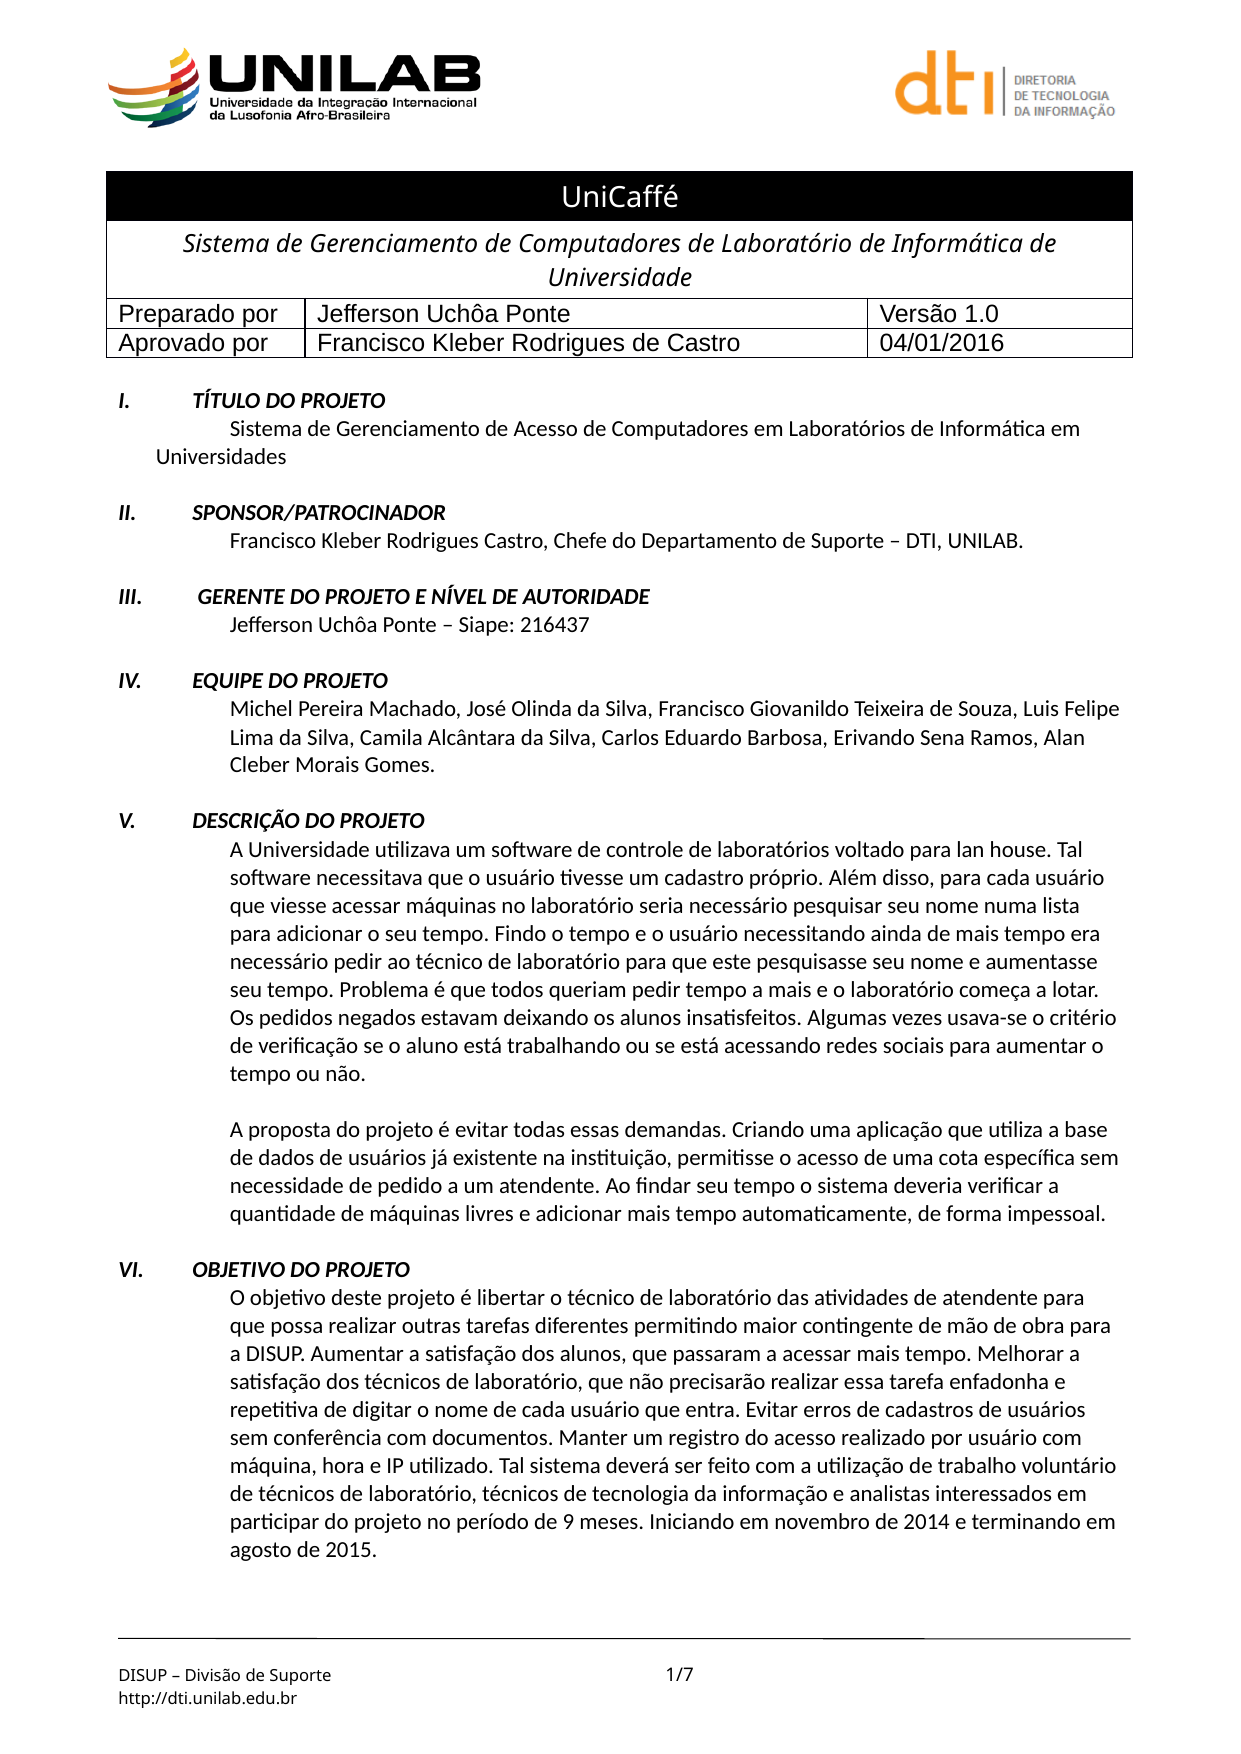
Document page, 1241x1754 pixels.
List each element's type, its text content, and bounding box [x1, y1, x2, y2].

text A Universidade utilizava um software de controle de laboratórios voltado para lan house. Tal software necessitava que o usuário tivesse um cadastro próprio. Além disso, para cada usuário que viesse acessar máquinas no laboratório seria necessário pesquisar seu nome numa lista para adicionar o seu tempo. Findo o tempo e o usuário necessitando ainda de mais tempo era necessário pedir ao técnico de laboratório para que este pesquisasse seu nome e aumentasse seu tempo. Problema é que todos queriam pedir tempo a mais e o laboratório começa a lotar. Os pedidos negados estavam deixando os alunos insatisfeitos. Algumas vezes usava-se o critério de verificação se o aluno está trabalhando ou se está acessando redes sociais para aumentar o tempo ou não. [229, 835, 1122, 1087]
picture [104, 39, 485, 133]
table_cell Preparado por [107, 299, 304, 327]
table_cell Jefferson Uchôa Ponte [306, 299, 867, 327]
list SPONSOR/PATROCINADOR [118, 498, 1122, 526]
table_cell Sistema de Gerenciamento de Computadores de Laboratório de Informática de Universidade [107, 221, 1132, 297]
table_cell Francisco Kleber Rodrigues de Castro [306, 329, 867, 357]
list GERENTE DO PROJETO E NÍVEL DE AUTORIDADE [118, 582, 1122, 611]
list DESCRIÇÃO DO PROJETO [118, 807, 1122, 835]
list TÍTULO DO PROJETO [118, 386, 1122, 414]
list EQUIPE DO PROJETO [118, 667, 1122, 694]
table_cell Versão 1.0 [868, 299, 1132, 327]
list OBJETIVO DO PROJETO [118, 1255, 1122, 1283]
text Michel Pereira Machado, José Olinda da Silva, Francisco Giovanildo Teixeira de Souza, Luis Felipe Lima da Silva, Camila Alcântara da Silva, Carlos Eduardo Barbosa, Erivando Sena Ramos, Alan Cleber Morais Gomes. [229, 694, 1122, 779]
text Sistema de Gerenciamento de Acesso de Computadores em Laboratórios de Informática em Universidades [156, 414, 1122, 470]
table_header UniCaffé [107, 172, 1132, 220]
text A proposta do projeto é evitar todas essas demandas. Criando uma aplicação que utiliza a base de dados de usuários já existente na instituição, permitisse o acesso de uma cota específica sem necessidade de pedido a um atendente. Ao findar seu tempo o sistema deveria verificar a quantidade de máquinas livres e adicionar mais tempo automaticamente, de forma impessoal. [229, 1115, 1122, 1227]
text Jefferson Uchôa Ponte – Siape: 216437 [229, 611, 1122, 638]
table_cell Aprovado por [107, 329, 304, 357]
picture [895, 39, 1123, 128]
text O objetivo deste projeto é libertar o técnico de laboratório das atividades de atendente para que possa realizar outras tarefas diferentes permitindo maior contingente de mão de obra para a DISUP. Aumentar a satisfação dos alunos, que passaram a acessar mais tempo. Melhorar a satisfação dos técnicos de laboratório, que não precisarão realizar essa tarefa enfadonha e repetitiva de digitar o nome de cada usuário que entra. Evitar erros de cadastros de usuários sem conferência com documentos. Manter um registro do acesso realizado por usuário com máquina, hora e IP utilizado. Tal sistema deverá ser feito com a utilização de trabalho voluntário de técnicos de laboratório, técnicos de tecnologia da informação e analistas interessados em participar do projeto no período de 9 meses. Iniciando em novembro de 2014 e terminando em agosto de 2015. [229, 1283, 1122, 1563]
table_cell 04/01/2016 [868, 329, 1132, 357]
text Francisco Kleber Rodrigues Castro, Chefe do Departamento de Suporte – DTI, UNILAB. [156, 526, 1122, 554]
